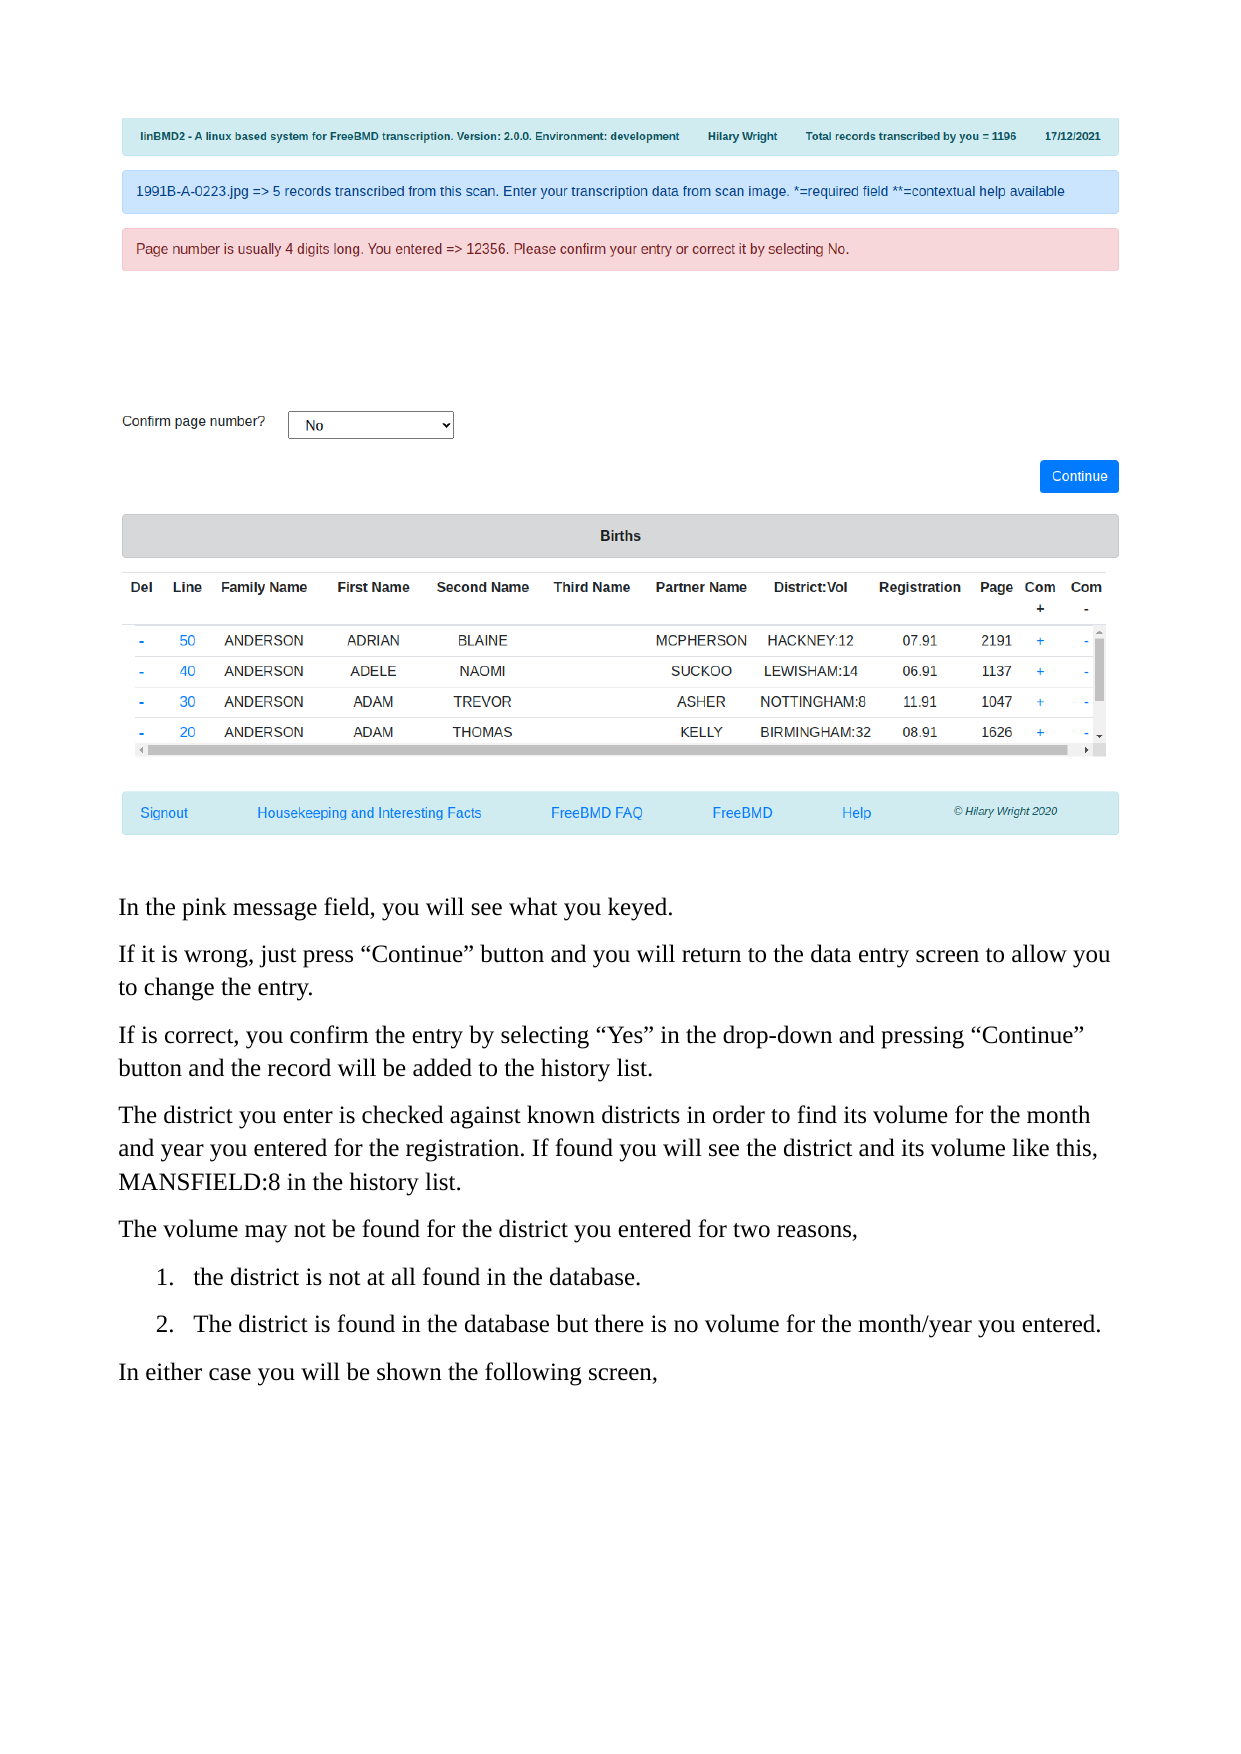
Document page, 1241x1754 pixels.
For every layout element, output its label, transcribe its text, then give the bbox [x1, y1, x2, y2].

list The district is found in the database but there is no volume for the month/year you entered. [156, 1309, 1122, 1338]
text If is correct, you confirm the entry by selecting “Yes” in the drop-down and pressing “Continue” button and the record will be added to the history list. [118, 1020, 1122, 1082]
list the district is not at all found in the database. [156, 1262, 1122, 1291]
picture [118, 118, 1123, 840]
text In the pink message field, you will see what you keyed. [118, 892, 1122, 920]
text The district you enter is checked against known districts in order to find its volume for the month and year you entered for the registration. If found you will see the district and its volume like this, MANSFIELD:8 in the history list. [118, 1101, 1122, 1195]
text If it is wrong, just press “Continue” button and you will return to the data entry screen to allow you to change the entry. [118, 939, 1122, 1001]
text In either case you will be shown the following screen, [118, 1357, 1122, 1386]
text The volume may not be found for the district you entered for two reasons, [118, 1214, 1122, 1243]
